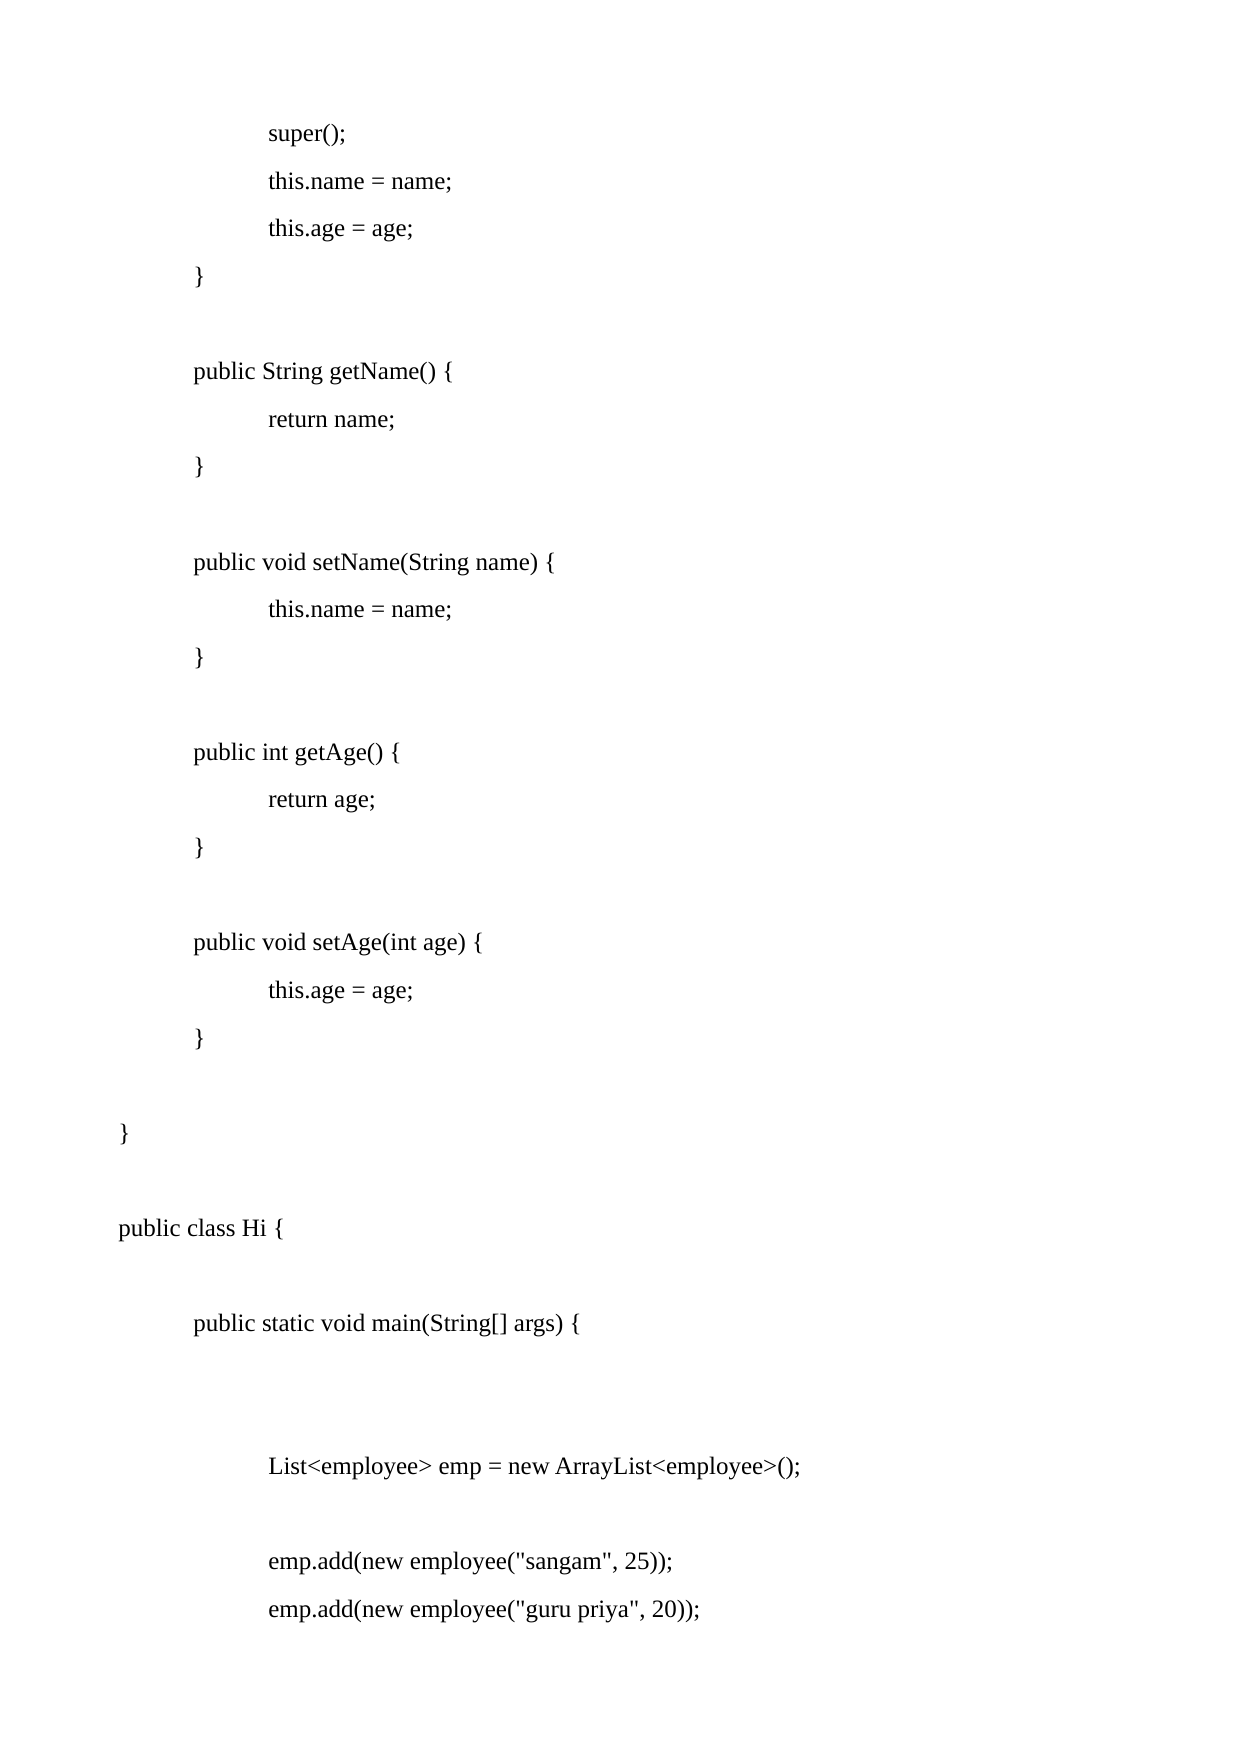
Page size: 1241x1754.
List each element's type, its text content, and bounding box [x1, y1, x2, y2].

text } [118, 451, 1122, 480]
text public static void main(String[] args) { [118, 1308, 1122, 1337]
text } [118, 642, 1122, 671]
text public int getAge() { [118, 737, 1122, 766]
text public void setName(String name) { [118, 547, 1122, 575]
text super(); [118, 118, 1122, 147]
text } [118, 1118, 1122, 1147]
text List<employee> emp = new ArrayList<employee>(); [118, 1451, 1122, 1480]
text this.name = name; [118, 166, 1122, 194]
text emp.add(new employee("sangam", 25)); [118, 1546, 1122, 1575]
text emp.add(new employee("guru priya", 20)); [118, 1594, 1122, 1623]
text this.age = age; [118, 975, 1122, 1004]
text public String getName() { [118, 356, 1122, 385]
text this.name = name; [118, 594, 1122, 623]
text } [118, 1023, 1122, 1051]
text } [118, 832, 1122, 861]
text this.age = age; [118, 213, 1122, 242]
text public void setAge(int age) { [118, 927, 1122, 956]
text return age; [118, 784, 1122, 813]
text } [118, 261, 1122, 290]
text public class Hi { [118, 1213, 1122, 1242]
text return name; [118, 404, 1122, 432]
